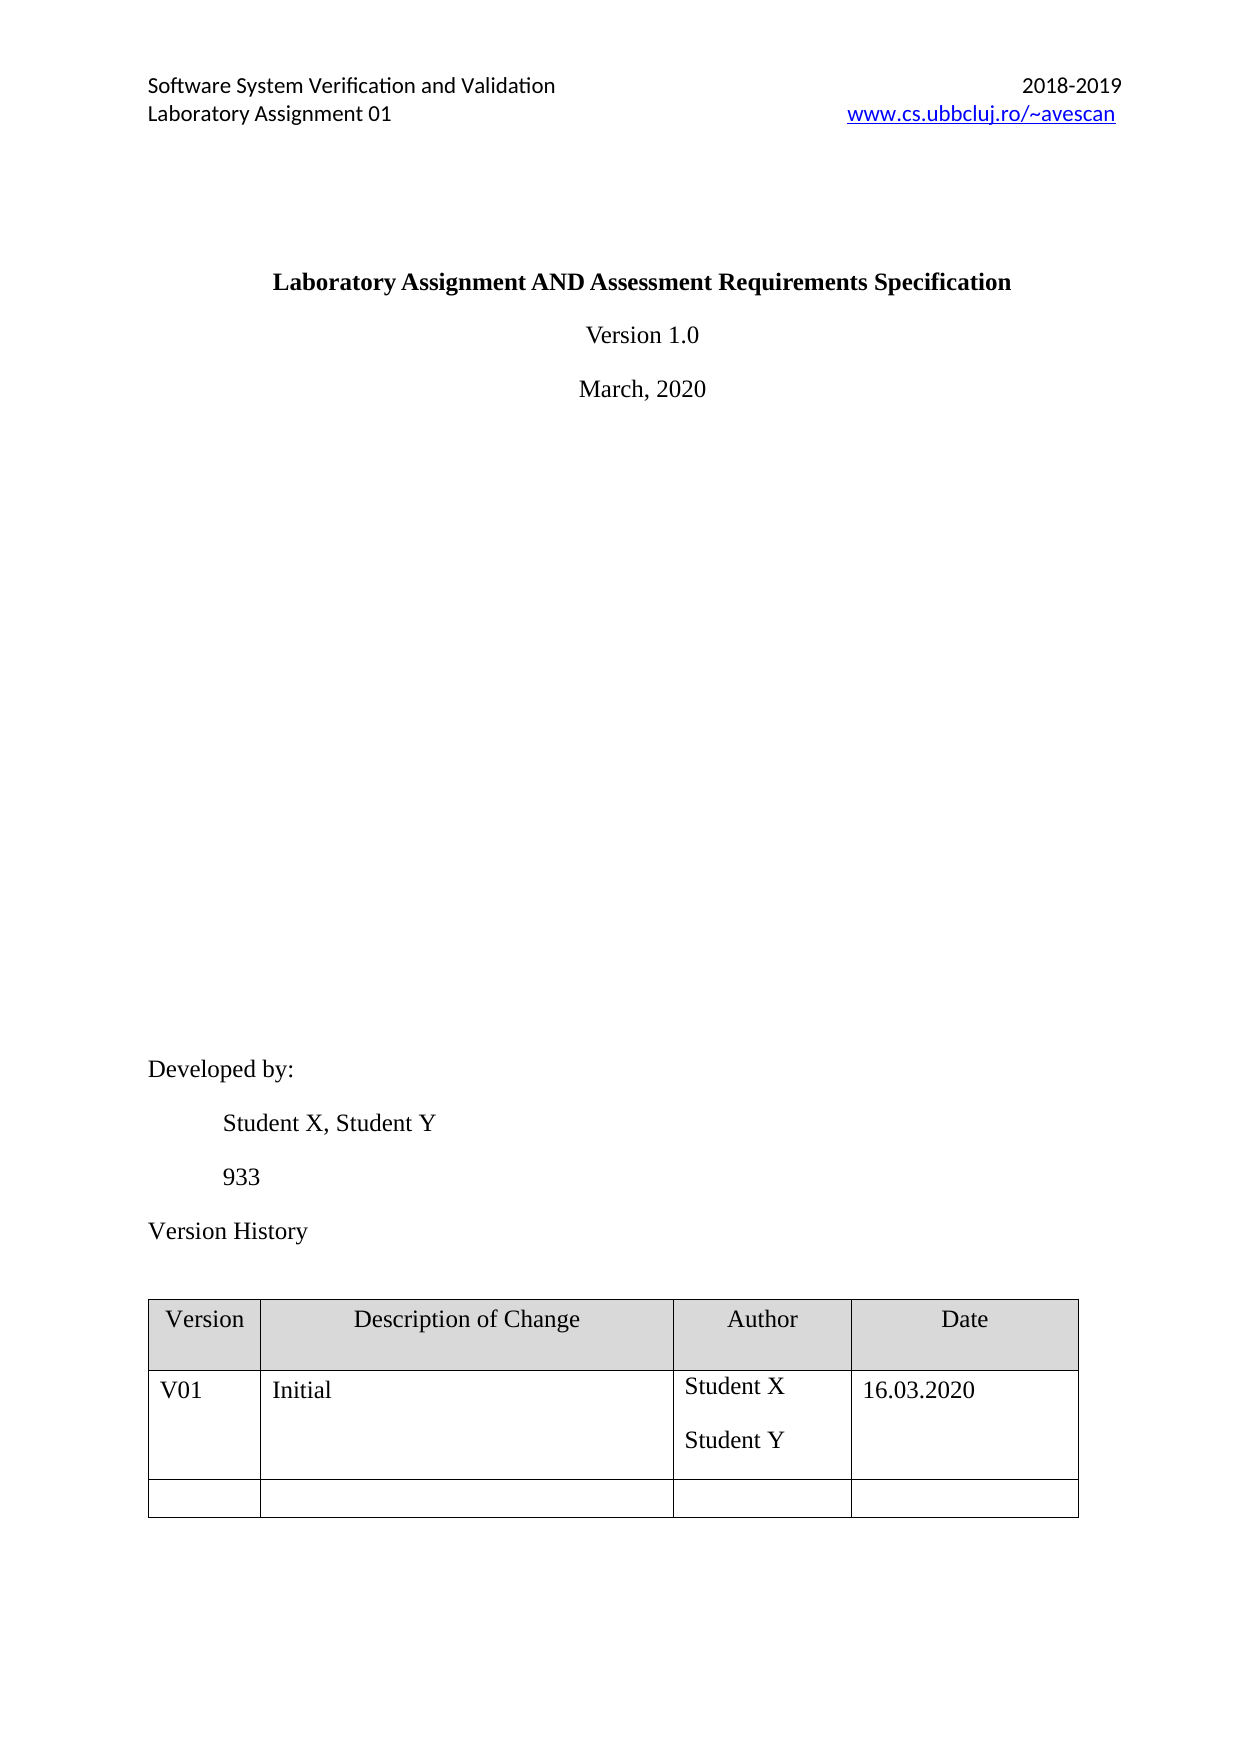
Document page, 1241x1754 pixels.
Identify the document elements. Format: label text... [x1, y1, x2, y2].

table_header Description of Change [261, 1300, 673, 1370]
table_cell Initial [261, 1371, 673, 1478]
title Version 1.0 [148, 321, 1137, 349]
table_cell [674, 1480, 851, 1517]
table_cell V01 [149, 1371, 260, 1478]
title Laboratory Assignment AND Assessment Requirements Specification [148, 267, 1137, 296]
table_header Author [674, 1300, 851, 1370]
table_header Date [852, 1300, 1078, 1370]
table_header Version [149, 1300, 260, 1370]
text Developed by: [148, 1054, 1137, 1083]
table_cell [261, 1480, 673, 1517]
text Student X, Student Y [148, 1108, 1137, 1137]
table_cell 16.03.2020 [852, 1371, 1078, 1478]
text 933 [148, 1162, 1137, 1191]
table_cell Student X Student Y [674, 1371, 851, 1478]
table_cell [149, 1480, 260, 1517]
text Version History [148, 1216, 1137, 1244]
table_cell [852, 1480, 1078, 1517]
title March, 2020 [148, 374, 1137, 403]
